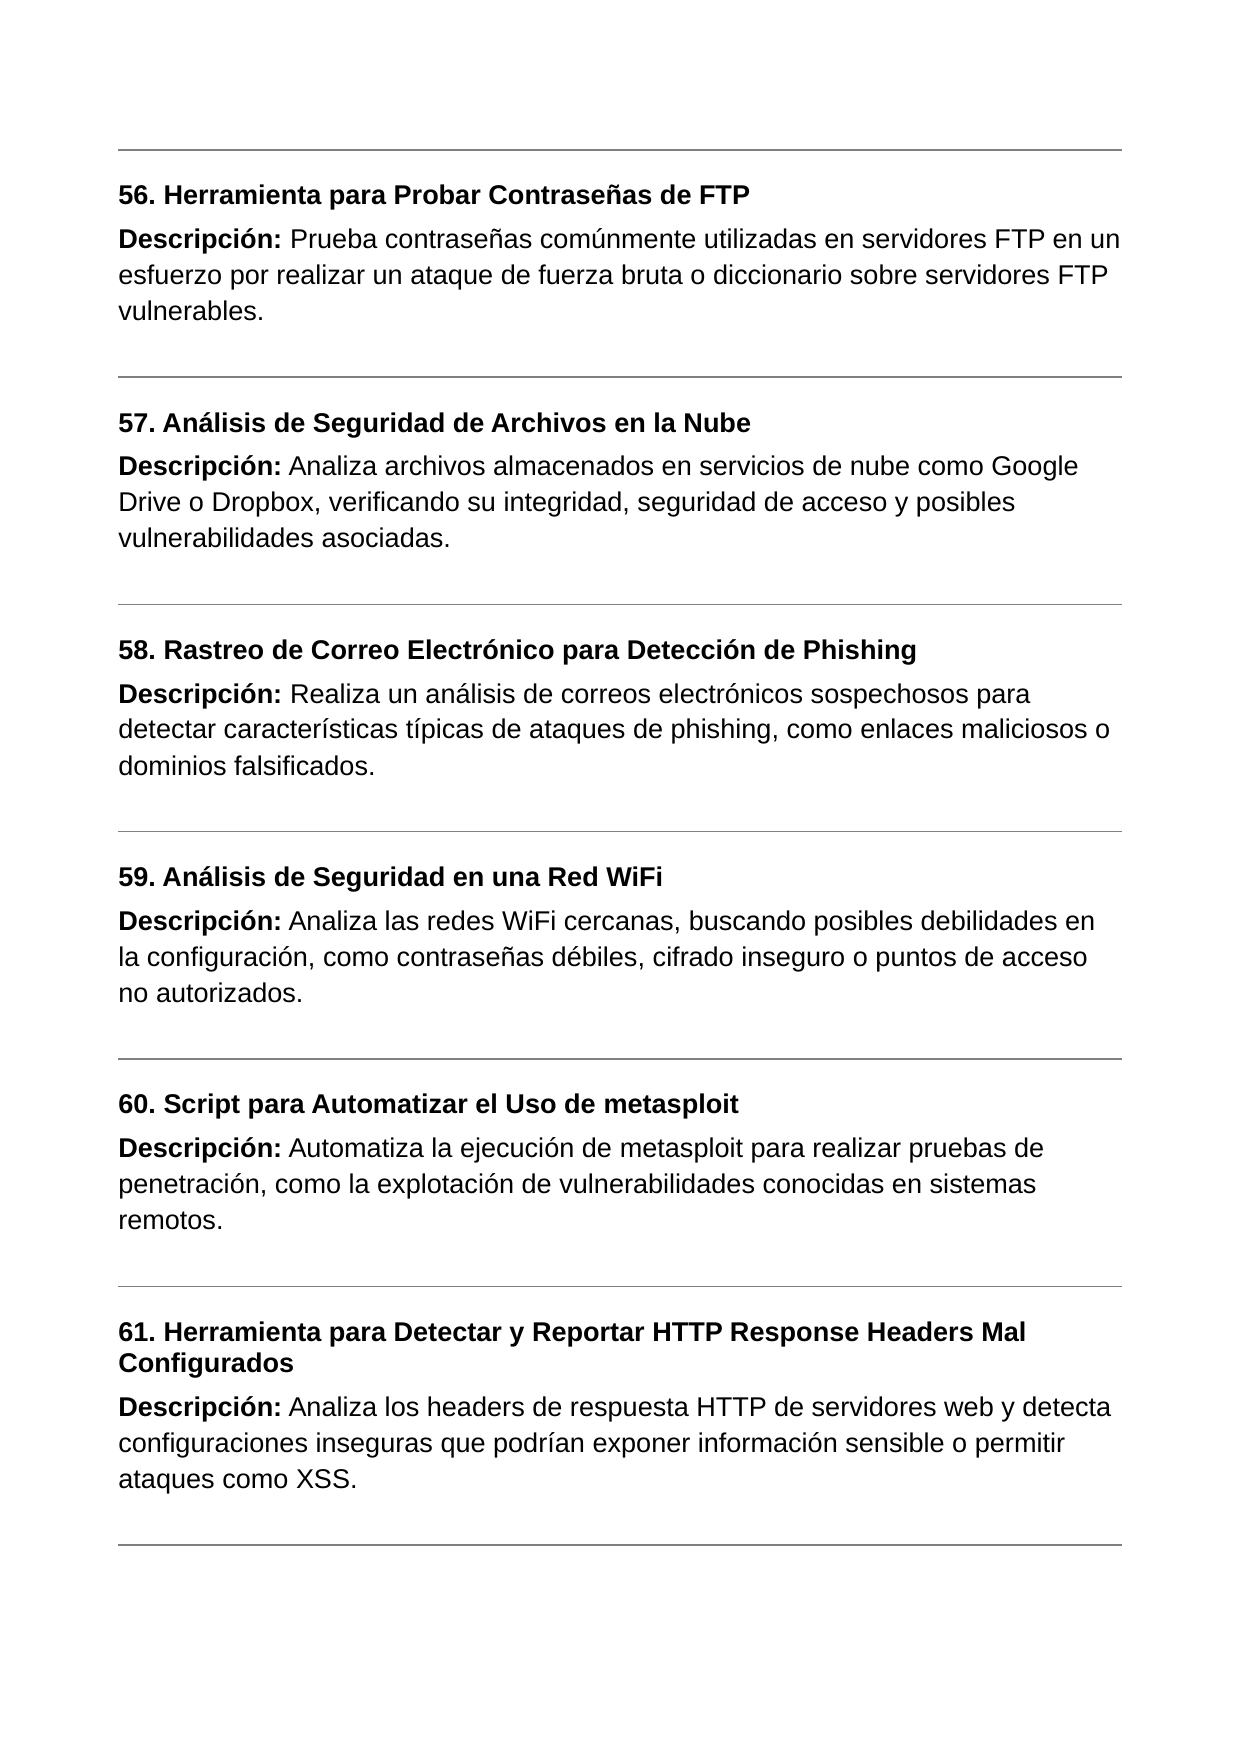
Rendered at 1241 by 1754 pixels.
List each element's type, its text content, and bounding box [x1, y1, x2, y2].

text Descripción: Analiza las redes WiFi cercanas, buscando posibles debilidades en la configuración, como contraseñas débiles, cifrado inseguro o puntos de acceso no autorizados. [118, 905, 1122, 1008]
subtitle 59. Análisis de Seguridad en una Red WiFi [118, 861, 1122, 892]
text Descripción: Prueba contraseñas comúnmente utilizadas en servidores FTP en un esfuerzo por realizar un ataque de fuerza bruta o diccionario sobre servidores FTP vulnerables. [118, 223, 1122, 326]
text Descripción: Analiza los headers de respuesta HTTP de servidores web y detecta configuraciones inseguras que podrían exponer información sensible o permitir ataques como XSS. [118, 1391, 1122, 1494]
subtitle 61. Herramienta para Detectar y Reportar HTTP Response Headers Mal Configurados [118, 1316, 1122, 1378]
text Descripción: Automatiza la ejecución de metasploit para realizar pruebas de penetración, como la explotación de vulnerabilidades conocidas en sistemas remotos. [118, 1132, 1122, 1235]
subtitle 60. Script para Automatizar el Uso de metasploit [118, 1088, 1122, 1120]
text Descripción: Analiza archivos almacenados en servicios de nube como Google Drive o Dropbox, verificando su integridad, seguridad de acceso y posibles vulnerabilidades asociadas. [118, 450, 1122, 553]
text Descripción: Realiza un análisis de correos electrónicos sospechosos para detectar características típicas de ataques de phishing, como enlaces maliciosos o dominios falsificados. [118, 678, 1122, 781]
subtitle 57. Análisis de Seguridad de Archivos en la Nube [118, 407, 1122, 438]
subtitle 58. Rastreo de Correo Electrónico para Detección de Phishing [118, 634, 1122, 665]
subtitle 56. Herramienta para Probar Contraseñas de FTP [118, 179, 1122, 211]
